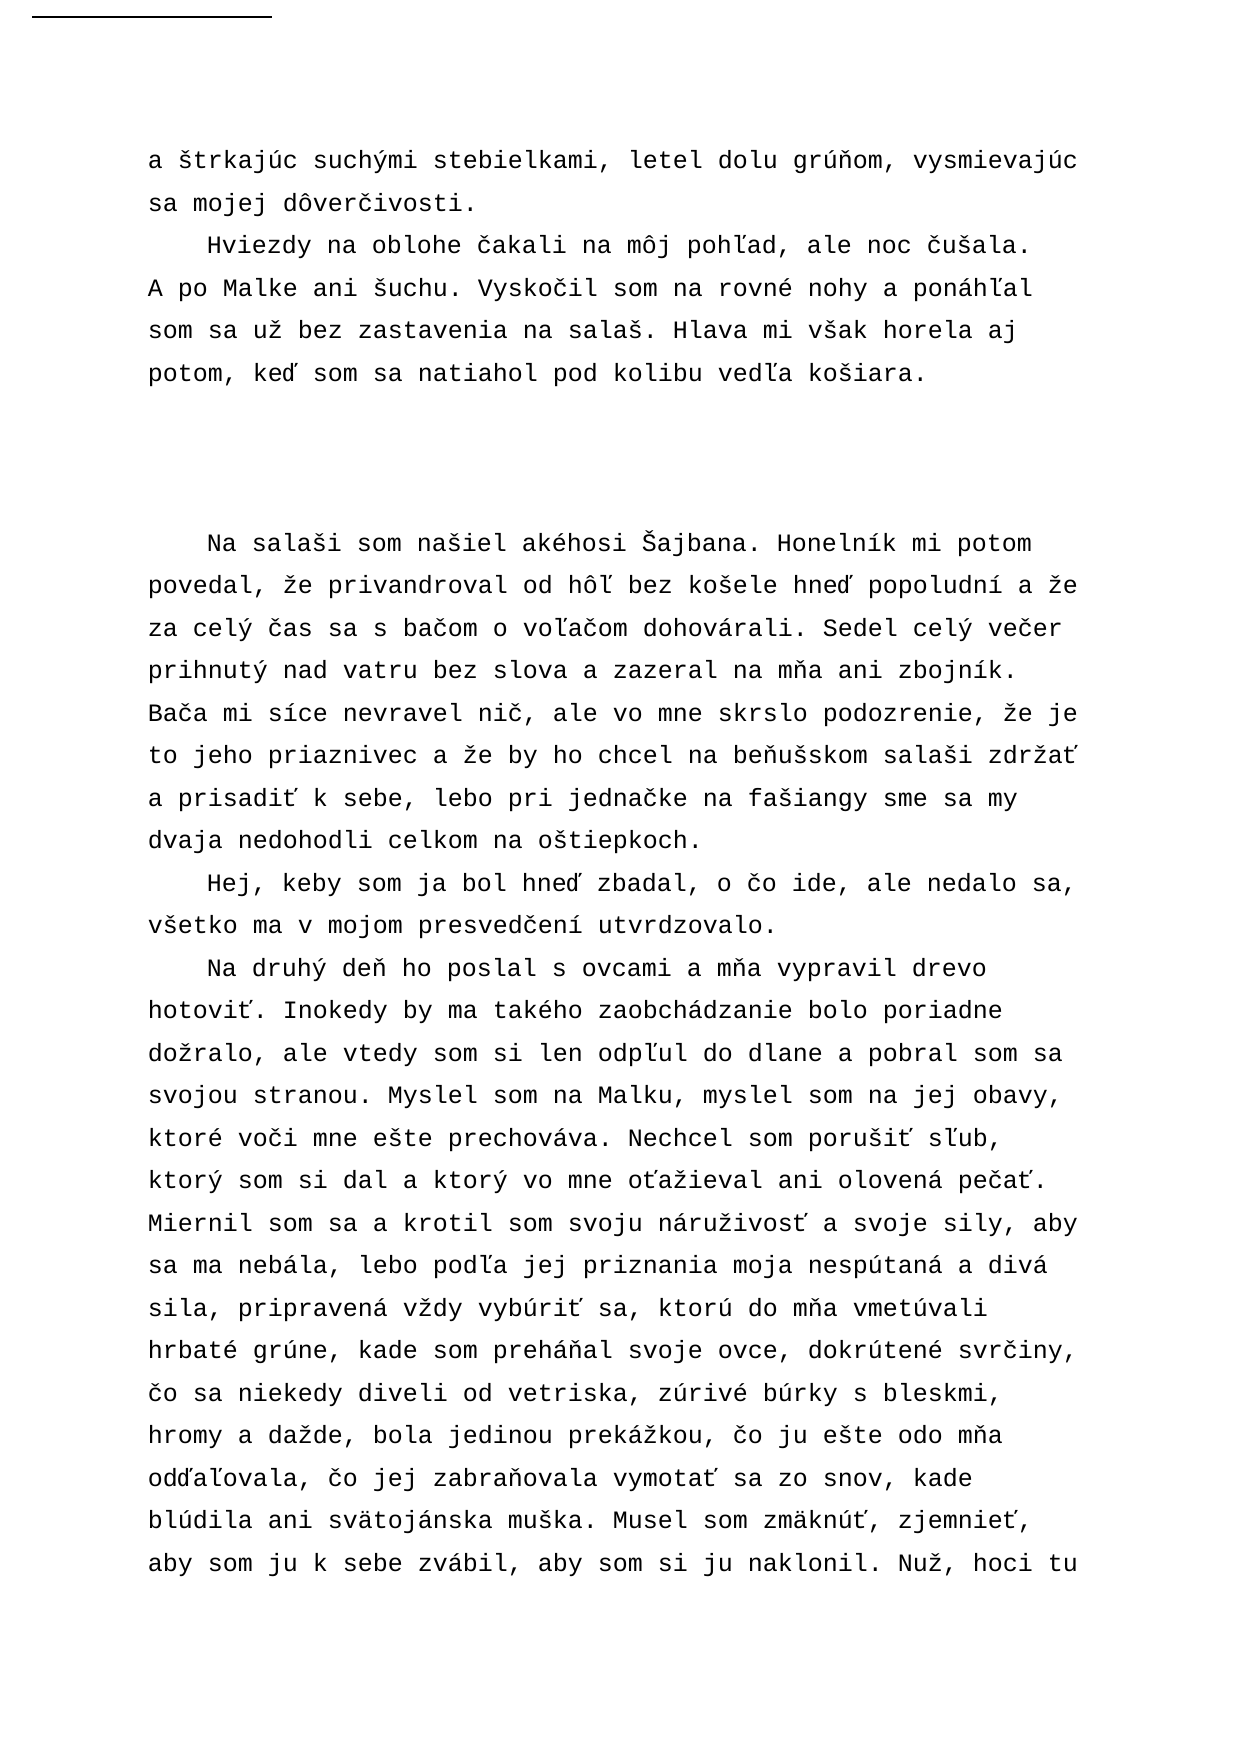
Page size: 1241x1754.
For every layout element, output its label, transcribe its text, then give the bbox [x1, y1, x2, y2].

text a štrkajúc suchými stebielkami, letel dolu grúňom, vysmievajúc sa mojej dôverčivosti. [148, 148, 1092, 218]
text Hviezdy na oblohe čakali na môj pohľad, ale noc čušala. A po Malke ani šuchu. Vyskočil som na rovné nohy a ponáhľal som sa už bez zastavenia na salaš. Hlava mi však horela aj potom, keď som sa natiahol pod kolibu vedľa košiara. [148, 233, 1092, 388]
text Na salaši som našiel akéhosi Šajbana. Honelník mi potom povedal, že privandroval od hôľ bez košele hneď popoludní a že za celý čas sa s bačom o voľačom dohovárali. Sedel celý večer prihnutý nad vatru bez slova a zazeral na mňa ani zbojník. Bača mi síce nevravel nič, ale vo mne skrslo podozrenie, že je to jeho priaznivec a že by ho chcel na beňušskom salaši zdržať a prisadiť k sebe, lebo pri jednačke na fašiangy sme sa my dvaja nedohodli celkom na oštiepkoch. [148, 530, 1092, 856]
text Na druhý deň ho poslal s ovcami a mňa vypravil drevo hotoviť. Inokedy by ma takého zaobchádzanie bolo poriadne dožralo, ale vtedy som si len odpľul do dlane a pobral som sa svojou stranou. Myslel som na Malku, myslel som na jej obavy, ktoré voči mne ešte prechováva. Nechcel som porušiť sľub, ktorý som si dal a ktorý vo mne oťažieval ani olovená pečať. Miernil som sa a krotil som svoju náruživosť a svoje sily, aby sa ma nebála, lebo podľa jej priznania moja nespútaná a divá sila, pripravená vždy vybúriť sa, ktorú do mňa vmetúvali hrbaté grúne, kade som preháňal svoje ovce, dokrútené svrčiny, čo sa niekedy diveli od vetriska, zúrivé búrky s bleskmi, hromy a dažde, bola jedinou prekážkou, čo ju ešte odo mňa odďaľovala, čo jej zabraňovala vymotať sa zo snov, kade blúdila ani svätojánska muška. Musel som zmäknúť, zjemnieť, aby som ju k sebe zvábil, aby som si ju naklonil. Nuž, hoci tu [148, 955, 1092, 1578]
text Hej, keby som ja bol hneď zbadal, o čo ide, ale nedalo sa, všetko ma v mojom presvedčení utvrdzovalo. [148, 870, 1092, 941]
